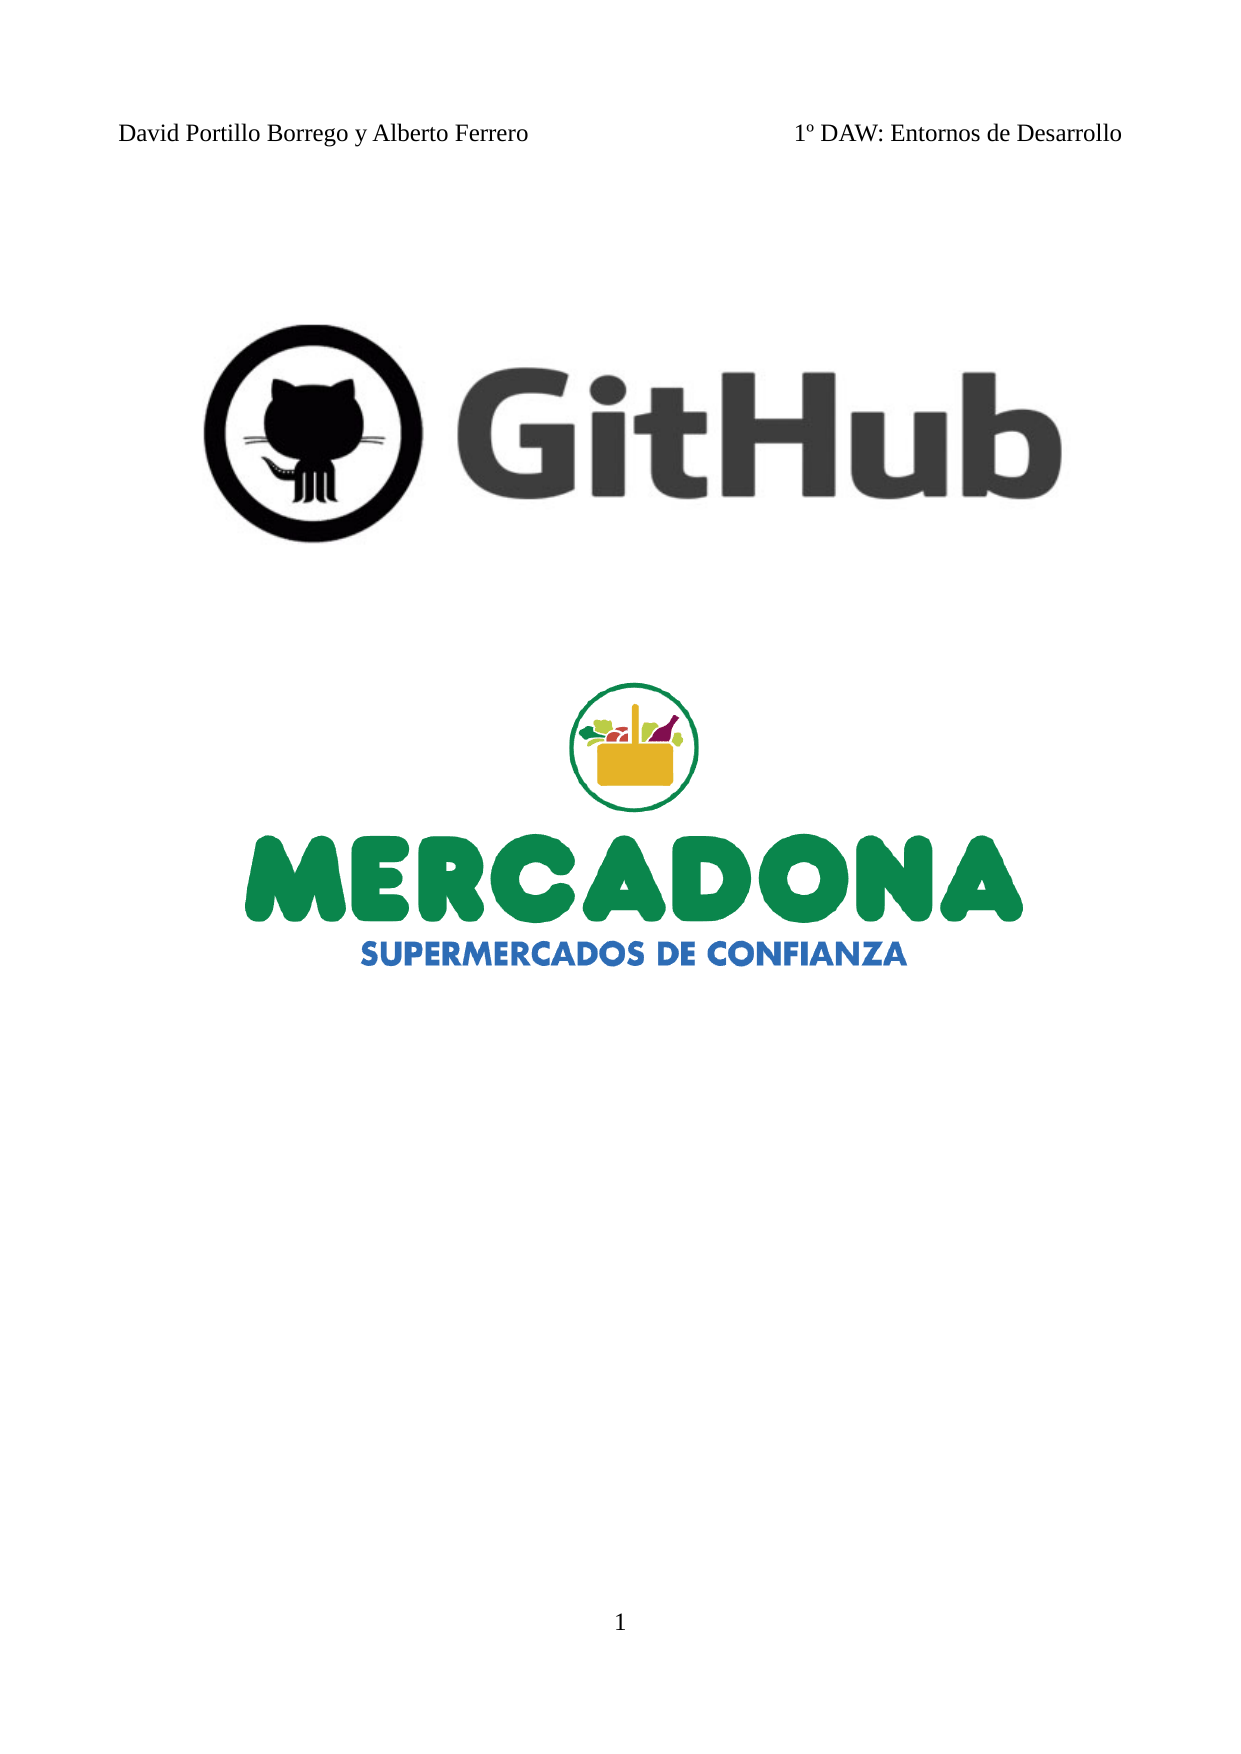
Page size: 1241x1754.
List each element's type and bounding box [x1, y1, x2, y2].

picture [144, 205, 1097, 1050]
